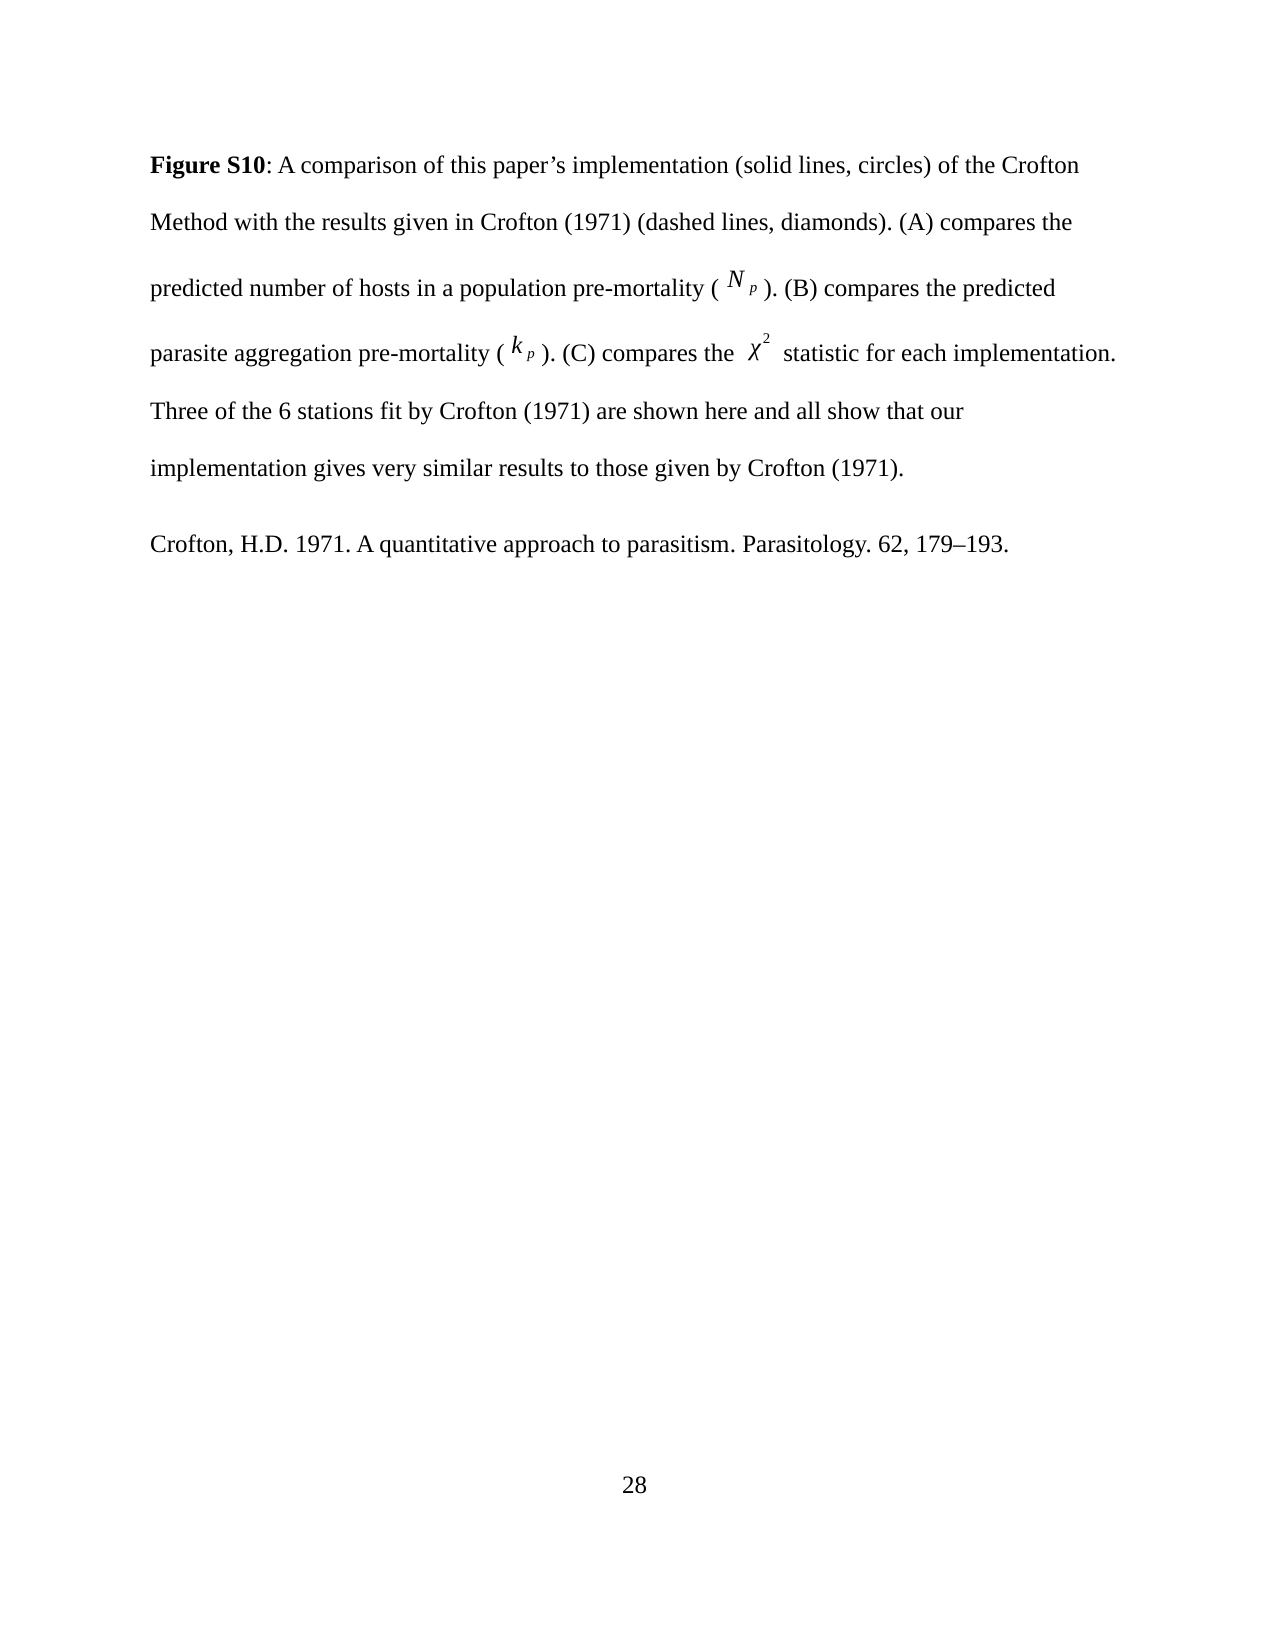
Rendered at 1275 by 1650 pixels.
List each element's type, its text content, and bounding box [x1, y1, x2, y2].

text Crofton, H.D. 1971. A quantitative approach to parasitism. Parasitology. 62, 179–193. [150, 529, 1125, 558]
text Figure S10: A comparison of this paper’s implementation (solid lines, circles) of the Crofton Method with the results given in Crofton (1971) (dashed lines, diamonds). (A) compares the predicted number of hosts in a population pre-mortality (). (B) compares the predicted parasite aggregation pre-mortality (). (C) compares the statistic for each implementation. Three of the 6 stations fit by Crofton (1971) are shown here and all show that our implementation gives very similar results to those given by Crofton (1971). [150, 150, 1125, 482]
